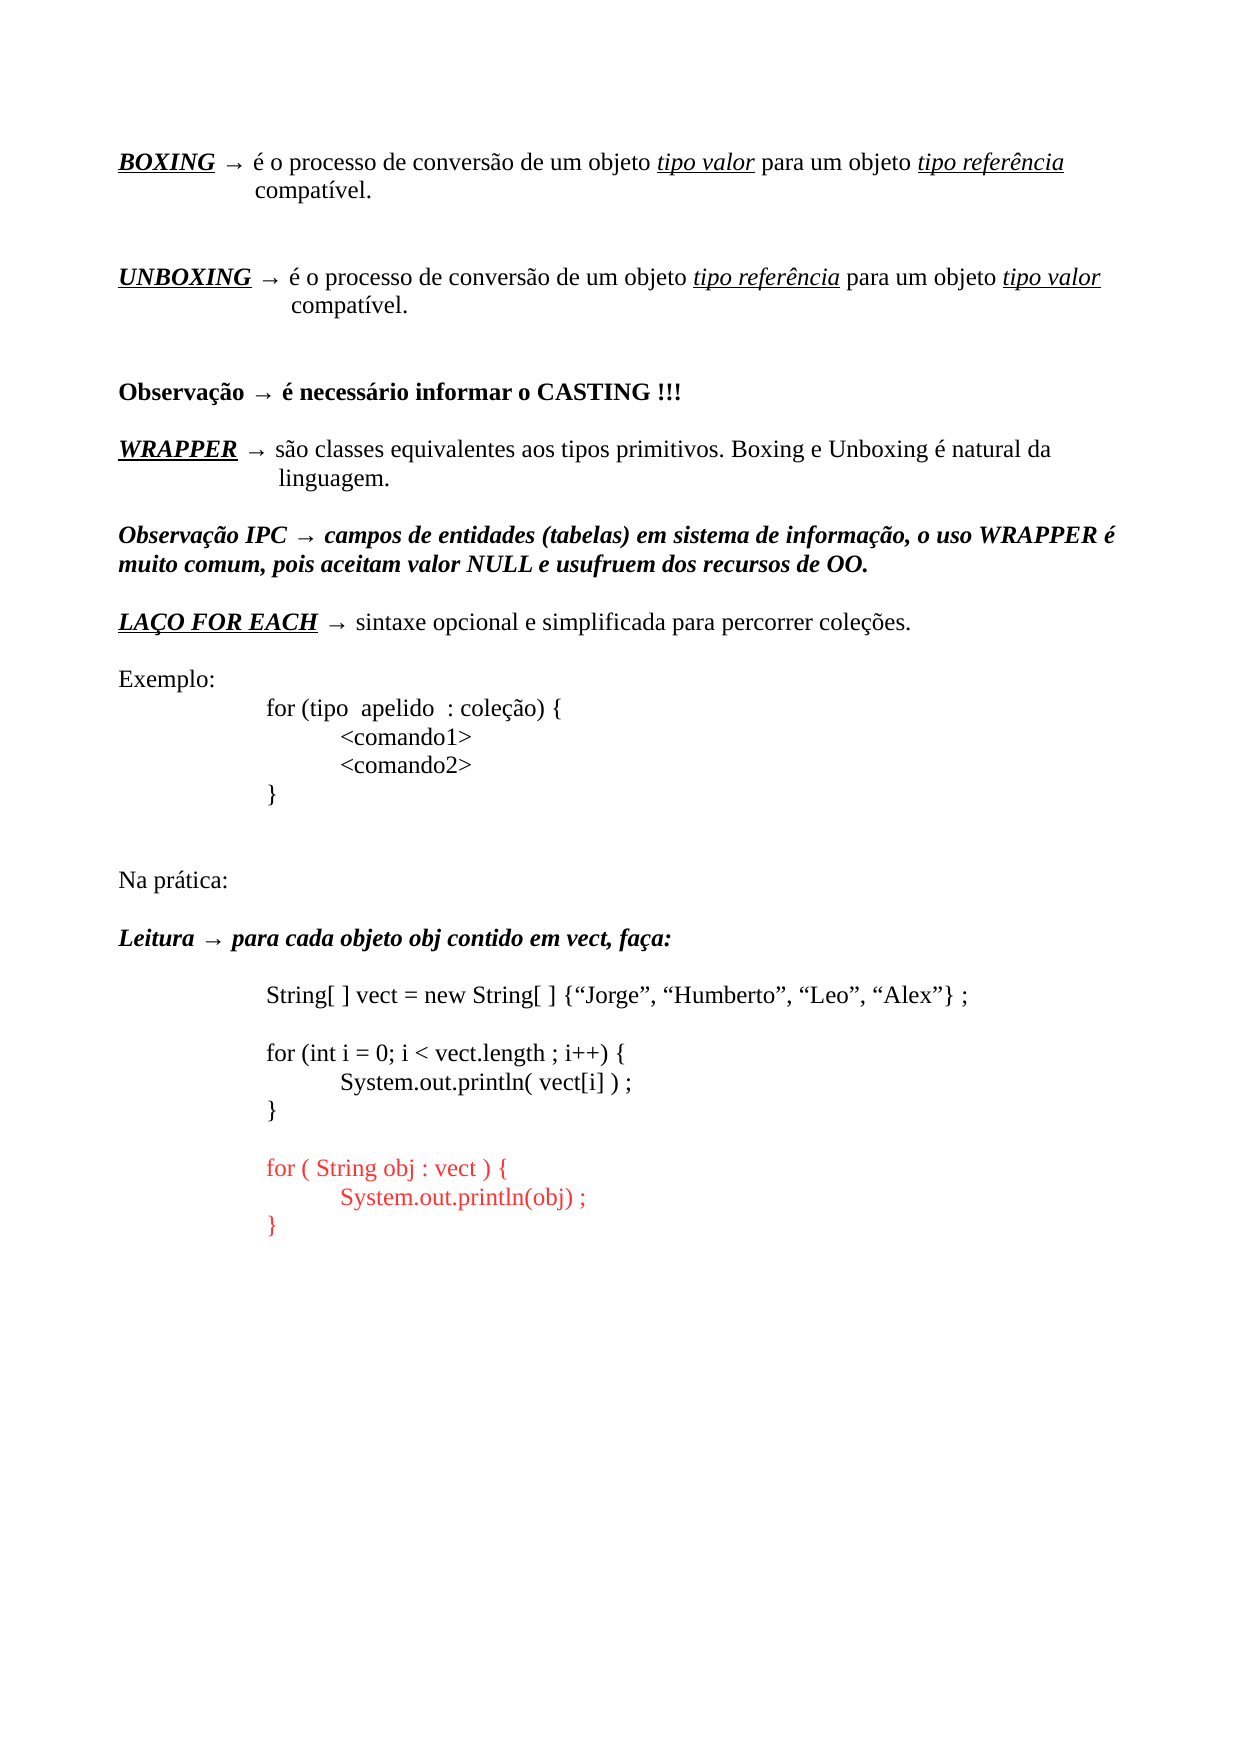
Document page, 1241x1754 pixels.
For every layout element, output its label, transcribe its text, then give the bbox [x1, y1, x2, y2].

text } [118, 779, 1122, 808]
text String[ ] vect = new String[ ] {“Jorge”, “Humberto”, “Leo”, “Alex”} ; [118, 981, 1122, 1009]
text } [118, 1096, 1122, 1124]
text UNBOXING → é o processo de conversão de um objeto tipo referência para um objeto tipo valor compatível. [118, 262, 1122, 319]
text } [118, 1211, 1122, 1239]
text <comando1> [118, 722, 1122, 751]
text <comando2> [118, 751, 1122, 779]
text for (tipo apelido : coleção) { [118, 693, 1122, 722]
text WRAPPER → são classes equivalentes aos tipos primitivos. Boxing e Unboxing é natural da linguagem. [118, 434, 1122, 492]
text System.out.println(obj) ; [118, 1182, 1122, 1211]
text Leitura → para cada objeto obj contido em vect, faça: [118, 923, 1122, 952]
text for (int i = 0; i < vect.length ; i++) { [118, 1038, 1122, 1067]
text System.out.println( vect[i] ) ; [118, 1067, 1122, 1096]
text Observação → é necessário informar o CASTING !!! [118, 377, 1122, 406]
text BOXING → é o processo de conversão de um objeto tipo valor para um objeto tipo referência compatível. [118, 147, 1122, 204]
text Exemplo: [118, 664, 1122, 693]
text Na prática: [118, 866, 1122, 894]
text for ( String obj : vect ) { [118, 1153, 1122, 1182]
text Observação IPC → campos de entidades (tabelas) em sistema de informação, o uso WRAPPER é muito comum, pois aceitam valor NULL e usufruem dos recursos de OO. [118, 521, 1122, 578]
text LAÇO FOR EACH → sintaxe opcional e simplificada para percorrer coleções. [118, 607, 1122, 636]
